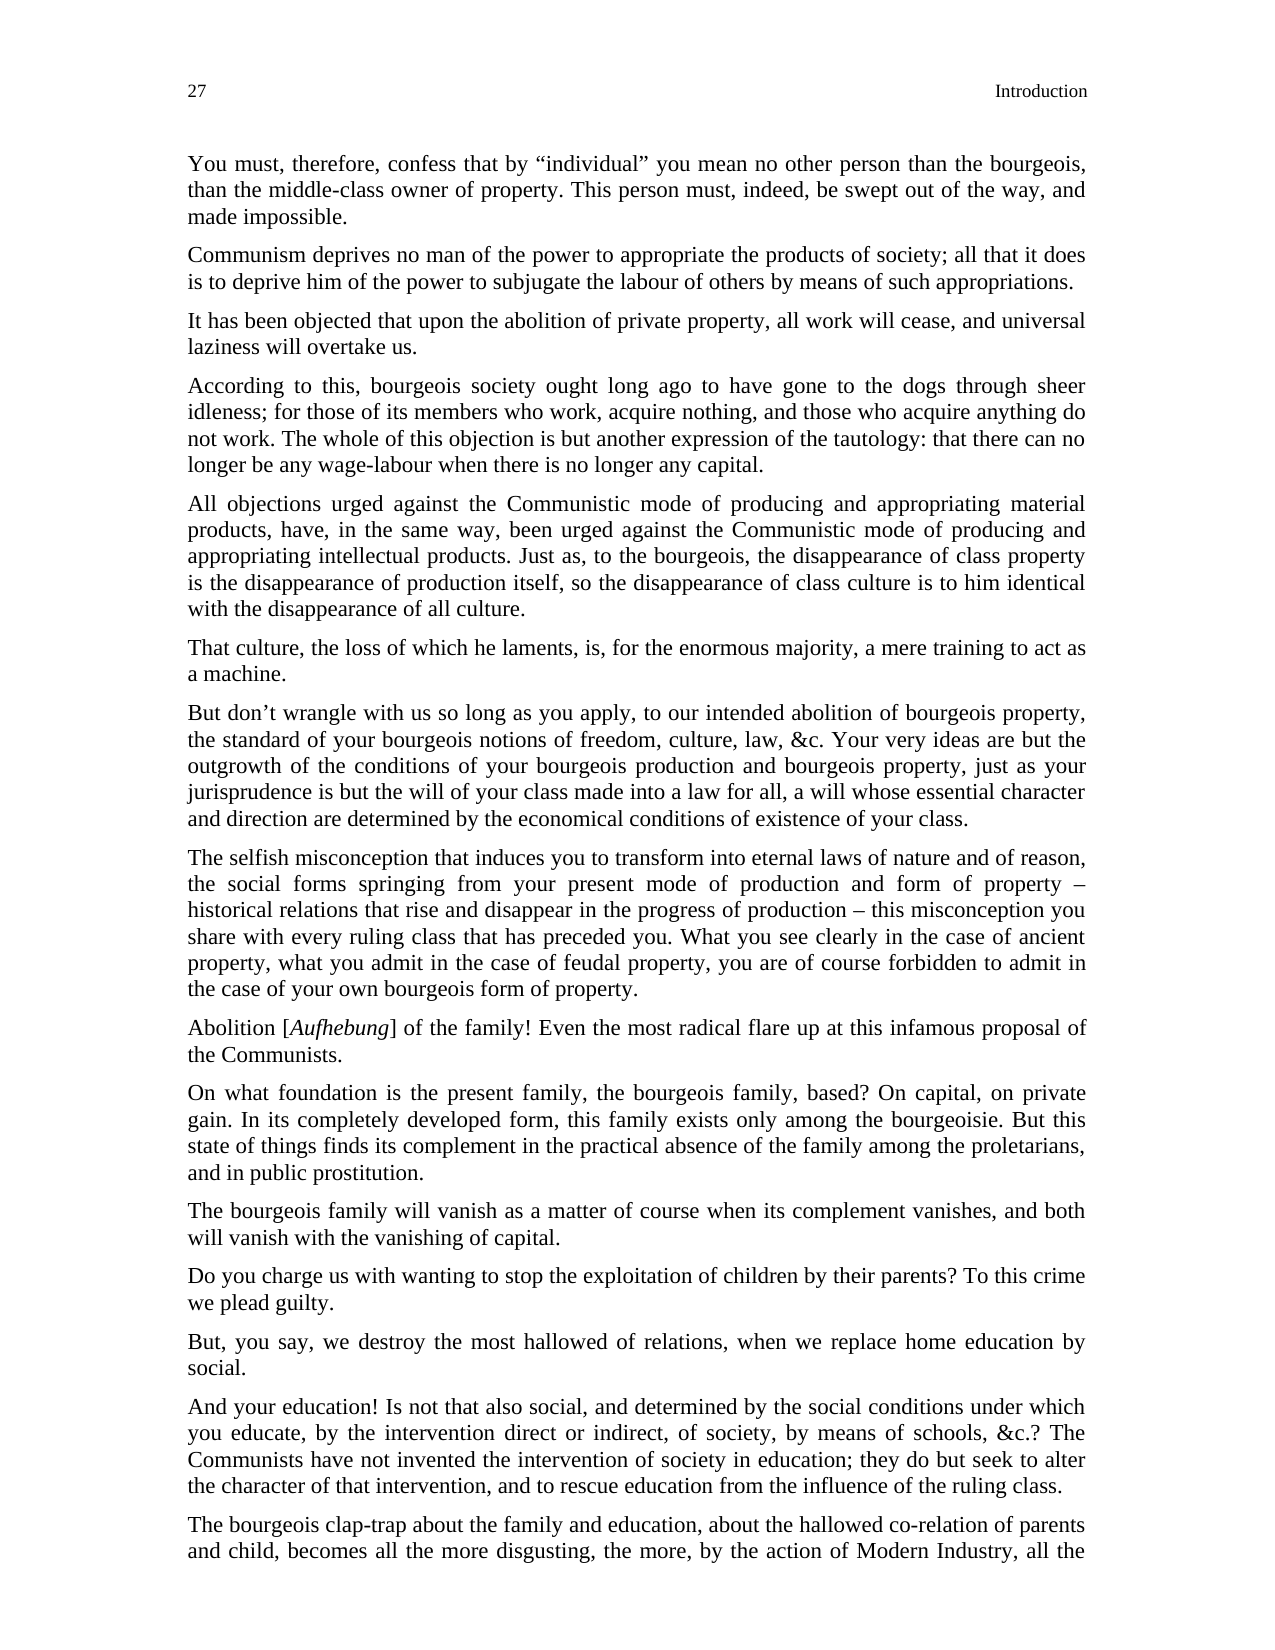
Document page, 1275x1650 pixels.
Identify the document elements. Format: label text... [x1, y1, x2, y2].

text It has been objected that upon the abolition of private property, all work will cease, and universal laziness will overtake us. [187, 307, 1087, 359]
text But, you say, we destroy the most hallowed of relations, when we replace home education by social. [187, 1328, 1087, 1381]
text Communism deprives no man of the power to appropriate the products of society; all that it does is to deprive him of the power to subjugate the labour of others by means of such appropriations. [187, 242, 1087, 294]
text You must, therefore, confess that by “individual” you mean no other person than the bourgeois, than the middle-class owner of property. This person must, indeed, be swept out of the way, and made impossible. [187, 150, 1087, 229]
text But don’t wrangle with us so long as you apply, to our intended abolition of bourgeois property, the standard of your bourgeois notions of freedom, culture, law, &c. Your very ideas are but the outgrowth of the conditions of your bourgeois production and bourgeois property, just as your jurisprudence is but the will of your class made into a law for all, a will whose essential character and direction are determined by the economical conditions of existence of your class. [187, 699, 1087, 831]
text Abolition [Aufhebung] of the family! Even the most radical flare up at this infamous proposal of the Communists. [187, 1014, 1087, 1067]
text That culture, the loss of which he laments, is, for the enormous majority, a mere training to act as a machine. [187, 634, 1087, 687]
text On what foundation is the present family, the bourgeois family, based? On capital, on private gain. In its completely developed form, this family exists only among the bourgeoisie. But this state of things finds its complement in the practical absence of the family among the proletarians, and in public prostitution. [187, 1079, 1087, 1185]
text All objections urged against the Communistic mode of producing and appropriating material products, have, in the same way, been urged against the Communistic mode of producing and appropriating intellectual products. Just as, to the bourgeois, the disappearance of class property is the disappearance of production itself, so the disappearance of class culture is to him identical with the disappearance of all culture. [187, 490, 1087, 622]
text Do you charge us with wanting to stop the exploitation of children by their parents? To this crime we plead guilty. [187, 1263, 1087, 1315]
text And your education! Is not that also social, and determined by the social conditions under which you educate, by the intervention direct or indirect, of society, by means of schools, &c.? The Communists have not invented the intervention of society in education; they do but seek to alter the character of that intervention, and to rescue education from the influence of the ruling class. [187, 1393, 1087, 1498]
text The bourgeois clap-trap about the family and education, about the hallowed co-relation of parents and child, becomes all the more disgusting, the more, by the action of Modern Industry, all the [187, 1511, 1087, 1564]
text According to this, bourgeois society ought long ago to have gone to the dogs through sheer idleness; for those of its members who work, acquire nothing, and those who acquire anything do not work. The whole of this objection is but another expression of the tautology: that there can no longer be any wage-labour when there is no longer any capital. [187, 372, 1087, 477]
text The bourgeois family will vanish as a matter of course when its complement vanishes, and both will vanish with the vanishing of capital. [187, 1197, 1087, 1250]
text The selfish misconception that induces you to transform into eternal laws of nature and of reason, the social forms springing from your present mode of production and form of property – historical relations that rise and disappear in the progress of production – this misconception you share with every ruling class that has preceded you. What you see clearly in the case of ancient property, what you admit in the case of feudal property, you are of course forbidden to admit in the case of your own bourgeois form of property. [187, 844, 1087, 1002]
